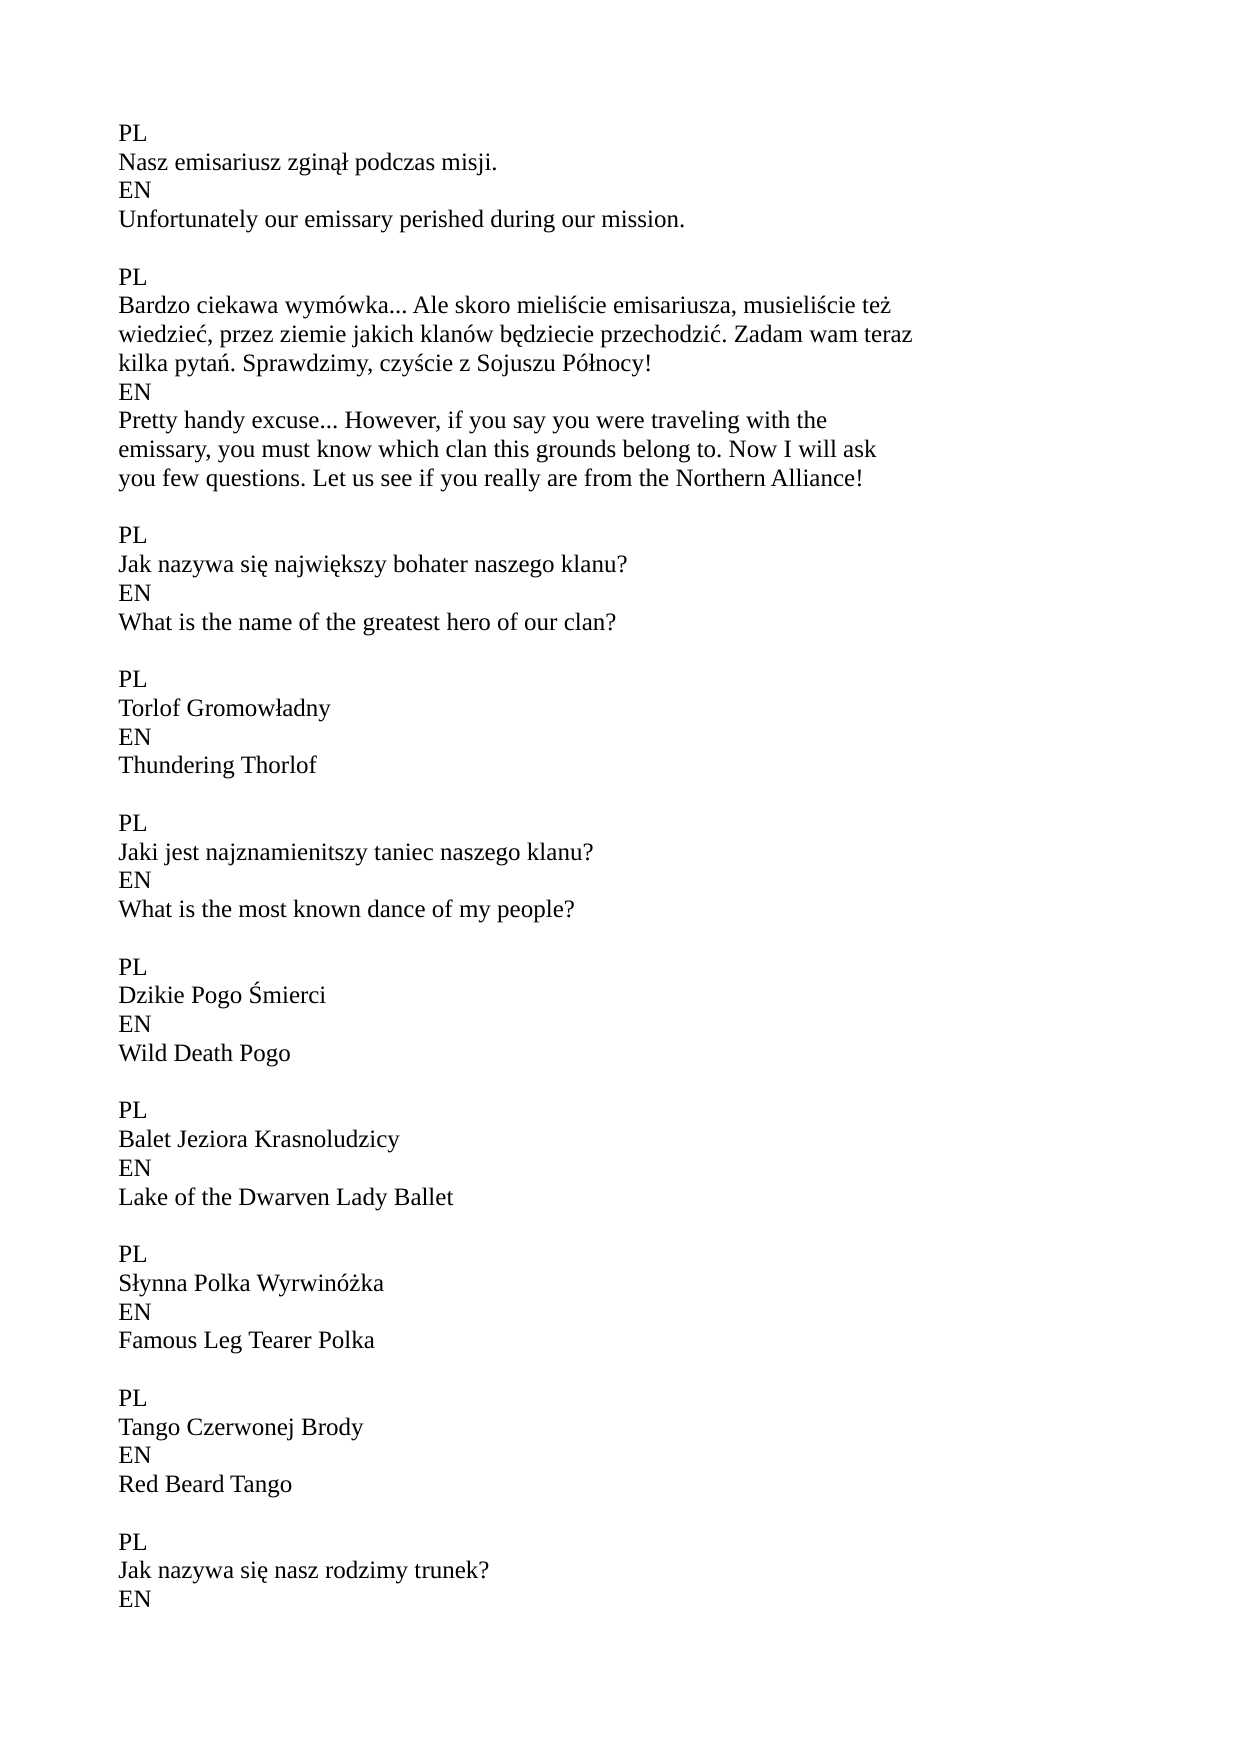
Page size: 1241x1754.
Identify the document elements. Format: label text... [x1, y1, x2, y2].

text Słynna Polka Wyrwinóżka [118, 1268, 1122, 1297]
text PL [118, 664, 1122, 693]
text EN [118, 1153, 1122, 1182]
text Torlof Gromowładny [118, 693, 1122, 722]
text EN [118, 1441, 1122, 1469]
text PL [118, 521, 1122, 549]
text Unfortunately our emissary perished during our mission. [118, 204, 1122, 233]
text Thundering Thorlof [118, 751, 1122, 779]
text you few questions. Let us see if you really are from the Northern Alliance! [118, 463, 1122, 492]
text Jak nazywa się największy bohater naszego klanu? [118, 549, 1122, 578]
text PL [118, 1239, 1122, 1268]
text PL [118, 1527, 1122, 1556]
text Jaki jest najznamienitszy taniec naszego klanu? [118, 837, 1122, 866]
text EN [118, 866, 1122, 894]
text PL [118, 808, 1122, 837]
text EN [118, 1297, 1122, 1326]
text EN [118, 176, 1122, 204]
text Dzikie Pogo Śmierci [118, 981, 1122, 1009]
text Lake of the Dwarven Lady Ballet [118, 1182, 1122, 1211]
text Jak nazywa się nasz rodzimy trunek? [118, 1556, 1122, 1584]
text PL [118, 952, 1122, 981]
text What is the name of the greatest hero of our clan? [118, 607, 1122, 636]
text Red Beard Tango [118, 1469, 1122, 1498]
text PL [118, 118, 1122, 147]
text wiedzieć, przez ziemie jakich klanów będziecie przechodzić. Zadam wam teraz [118, 319, 1122, 348]
text kilka pytań. Sprawdzimy, czyście z Sojuszu Północy! [118, 348, 1122, 377]
text Bardzo ciekawa wymówka... Ale skoro mieliście emisariusza, musieliście też [118, 291, 1122, 319]
text Tango Czerwonej Brody [118, 1412, 1122, 1441]
text PL [118, 1096, 1122, 1124]
text EN [118, 1584, 1122, 1613]
text What is the most known dance of my people? [118, 894, 1122, 923]
text Pretty handy excuse... However, if you say you were traveling with the [118, 406, 1122, 434]
text EN [118, 377, 1122, 406]
text Wild Death Pogo [118, 1038, 1122, 1067]
text Nasz emisariusz zginął podczas misji. [118, 147, 1122, 176]
text PL [118, 262, 1122, 291]
text EN [118, 722, 1122, 751]
text Balet Jeziora Krasnoludzicy [118, 1124, 1122, 1153]
text emissary, you must know which clan this grounds belong to. Now I will ask [118, 434, 1122, 463]
text Famous Leg Tearer Polka [118, 1326, 1122, 1354]
text PL [118, 1383, 1122, 1412]
text EN [118, 578, 1122, 607]
text EN [118, 1009, 1122, 1038]
